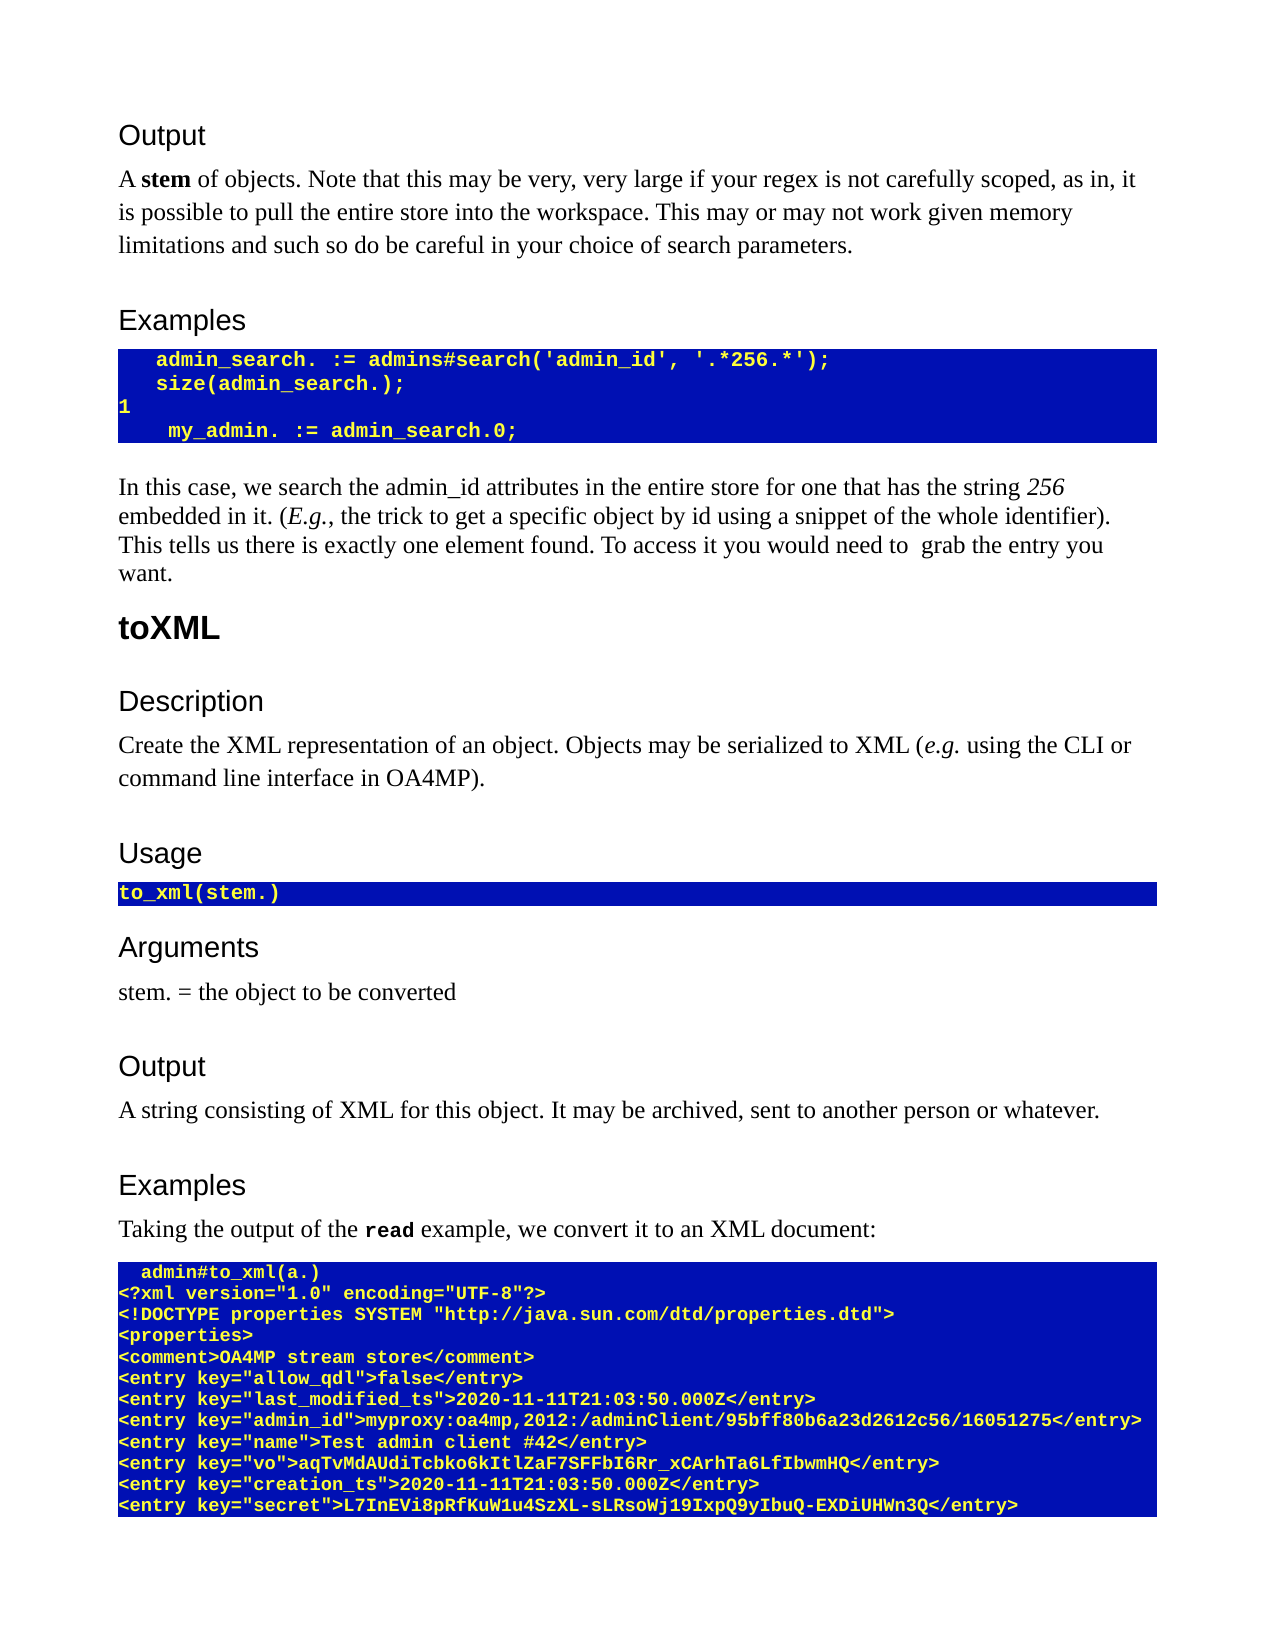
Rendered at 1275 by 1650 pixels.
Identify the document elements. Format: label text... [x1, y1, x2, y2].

subtitle Arguments [118, 931, 1157, 964]
subtitle Output [118, 1049, 1157, 1083]
text admin_search. := admins#search('admin_id', '.*256.*'); [118, 349, 1157, 372]
text Create the XML representation of an object. Objects may be serialized to XML (e.g. using the CLI or command line interface in OA4MP). [118, 730, 1157, 792]
text admin#to_xml(a.) [118, 1262, 1157, 1284]
text <entry key="allow_qdl">false</entry> [118, 1369, 1157, 1390]
text stem. = the object to be converted [118, 977, 1157, 1005]
text <entry key="vo">aqTvMdAUdiTcbko6kItlZaF7SFFbI6Rr_xCArhTa6LfIbwmHQ</entry> [118, 1454, 1157, 1475]
text This tells us there is exactly one element found. To access it you would need to grab the entry you want. [118, 530, 1157, 587]
text <!DOCTYPE properties SYSTEM "http://java.sun.com/dtd/properties.dtd"> [118, 1305, 1157, 1326]
text <entry key="last_modified_ts">2020-11-11T21:03:50.000Z</entry> [118, 1390, 1157, 1411]
subtitle Examples [118, 303, 1157, 336]
text A string consisting of XML for this object. It may be archived, sent to another person or whatever. [118, 1095, 1157, 1124]
text <properties> [118, 1326, 1157, 1347]
subtitle Usage [118, 836, 1157, 869]
subtitle Output [118, 118, 1157, 152]
subtitle Description [118, 684, 1157, 718]
subtitle Examples [118, 1168, 1157, 1201]
text 1 [118, 396, 1157, 420]
text <entry key="secret">L7InEVi8pRfKuW1u4SzXL-sLRsoWj19IxpQ9yIbuQ-EXDiUHWn3Q</entry> [118, 1496, 1157, 1517]
text <comment>OA4MP stream store</comment> [118, 1347, 1157, 1369]
text <entry key="name">Test admin client #42</entry> [118, 1432, 1157, 1454]
text In this case, we search the admin_id attributes in the entire store for one that has the string 256 embedded in it. (E.g., the trick to get a specific object by id using a snippet of the whole identifier). [118, 472, 1157, 530]
text <entry key="creation_ts">2020-11-11T21:03:50.000Z</entry> [118, 1475, 1157, 1496]
text <?xml version="1.0" encoding="UTF-8"?> [118, 1284, 1157, 1305]
text size(admin_search.); [118, 372, 1157, 396]
subtitle toXML [118, 608, 1157, 647]
text to_xml(stem.) [118, 882, 1157, 906]
text A stem of objects. Note that this may be very, very large if your regex is not carefully scoped, as in, it is possible to pull the entire store into the workspace. This may or may not work given memory limitations and such so do be careful in your choice of search parameters. [118, 164, 1157, 259]
text <entry key="admin_id">myproxy:oa4mp,2012:/adminClient/95bff80b6a23d2612c56/16051275</entry> [118, 1411, 1157, 1432]
text my_admin. := admin_search.0; [118, 420, 1157, 443]
text Taking the output of the read example, we convert it to an XML document: [118, 1214, 1157, 1243]
